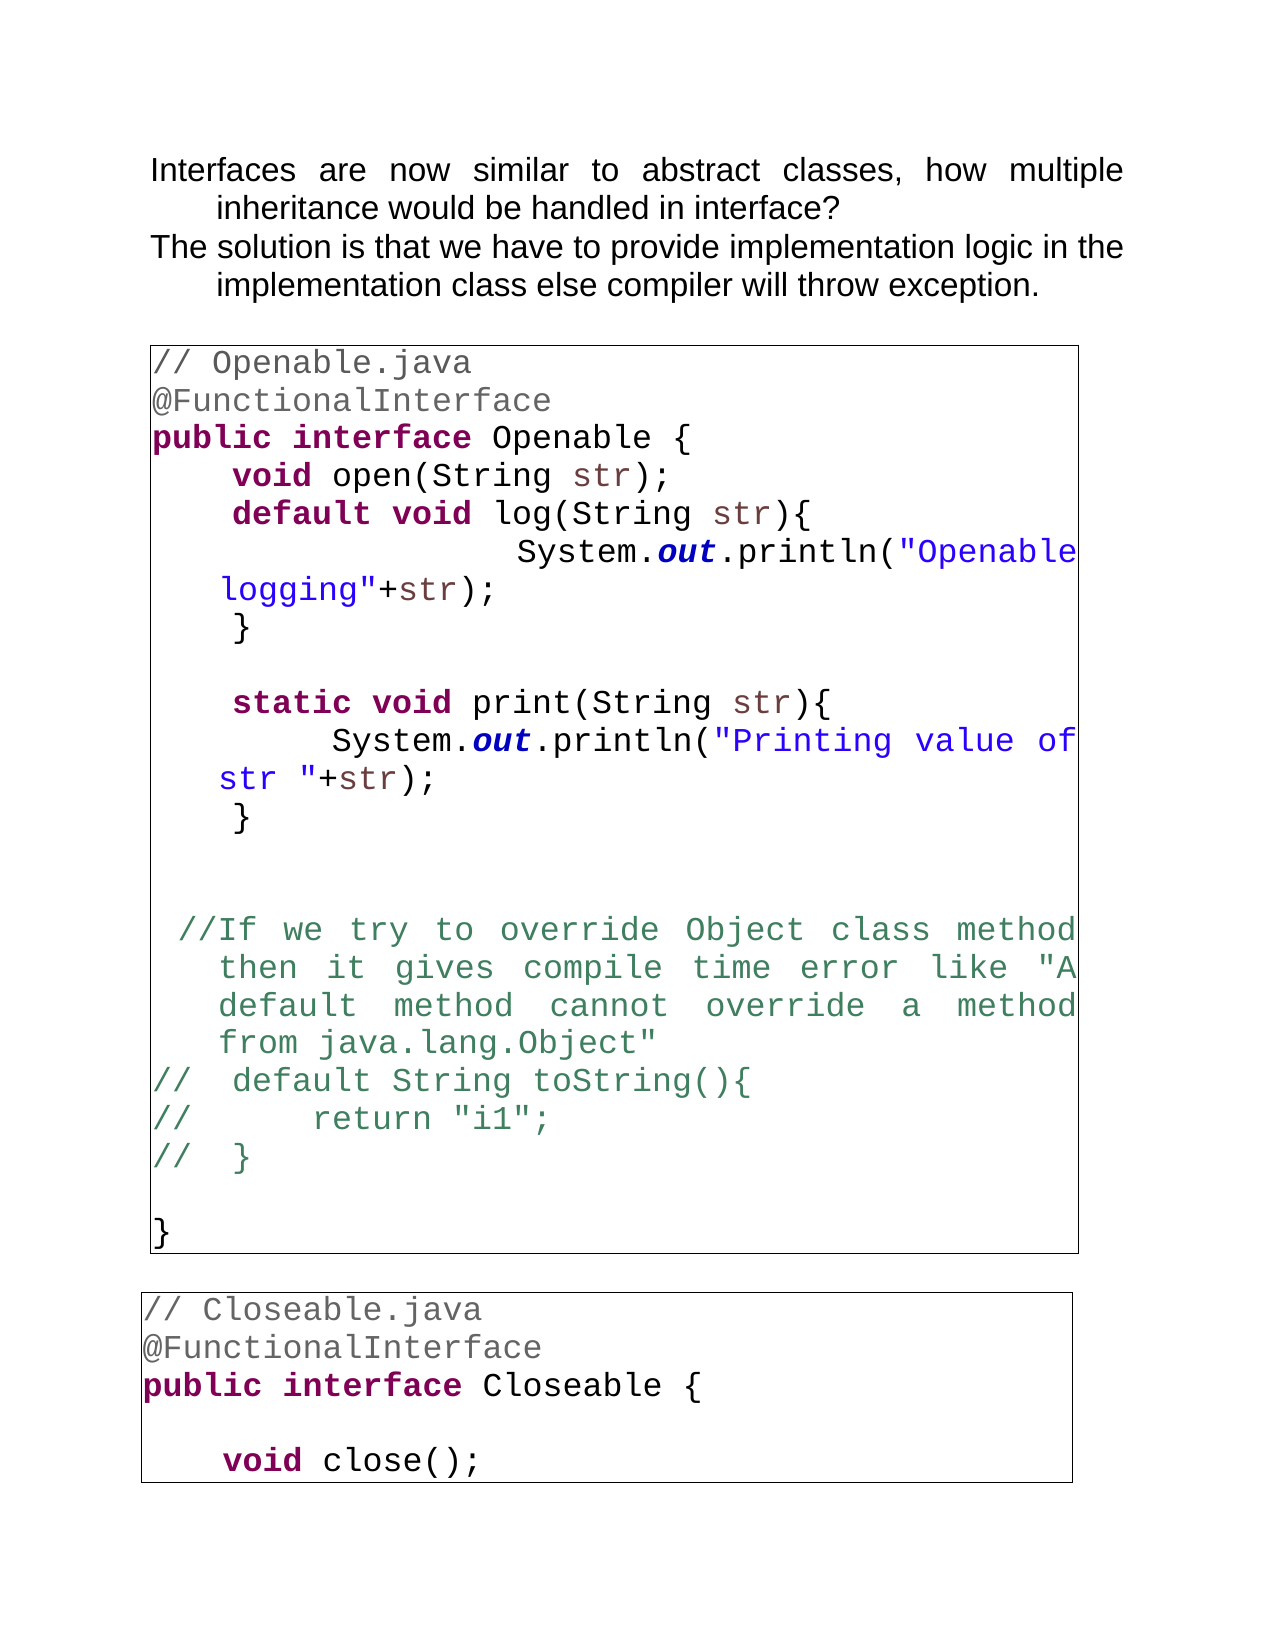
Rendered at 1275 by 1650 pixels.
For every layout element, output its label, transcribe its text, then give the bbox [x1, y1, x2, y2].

text The solution is that we have to provide implementation logic in the implementation class else compiler will throw exception. [150, 227, 1125, 304]
text Interfaces are now similar to abstract classes, how multiple inheritance would be handled in interface? [150, 150, 1125, 227]
table_header // Openable.java @FunctionalInterface public interface Openable { void open(String str); default void log(String str){ System.out.println("Openable logging"+str); } static void print(String str){ System.out.println("Printing value of str "+str); } //If we try to override Object class method then it gives compile time error like "A default method cannot override a method from java.lang.Object" // default String toString(){ // return "i1"; // } } [151, 346, 1078, 1253]
table_header // Closeable.java @FunctionalInterface public interface Closeable { void close(); [142, 1293, 1072, 1482]
